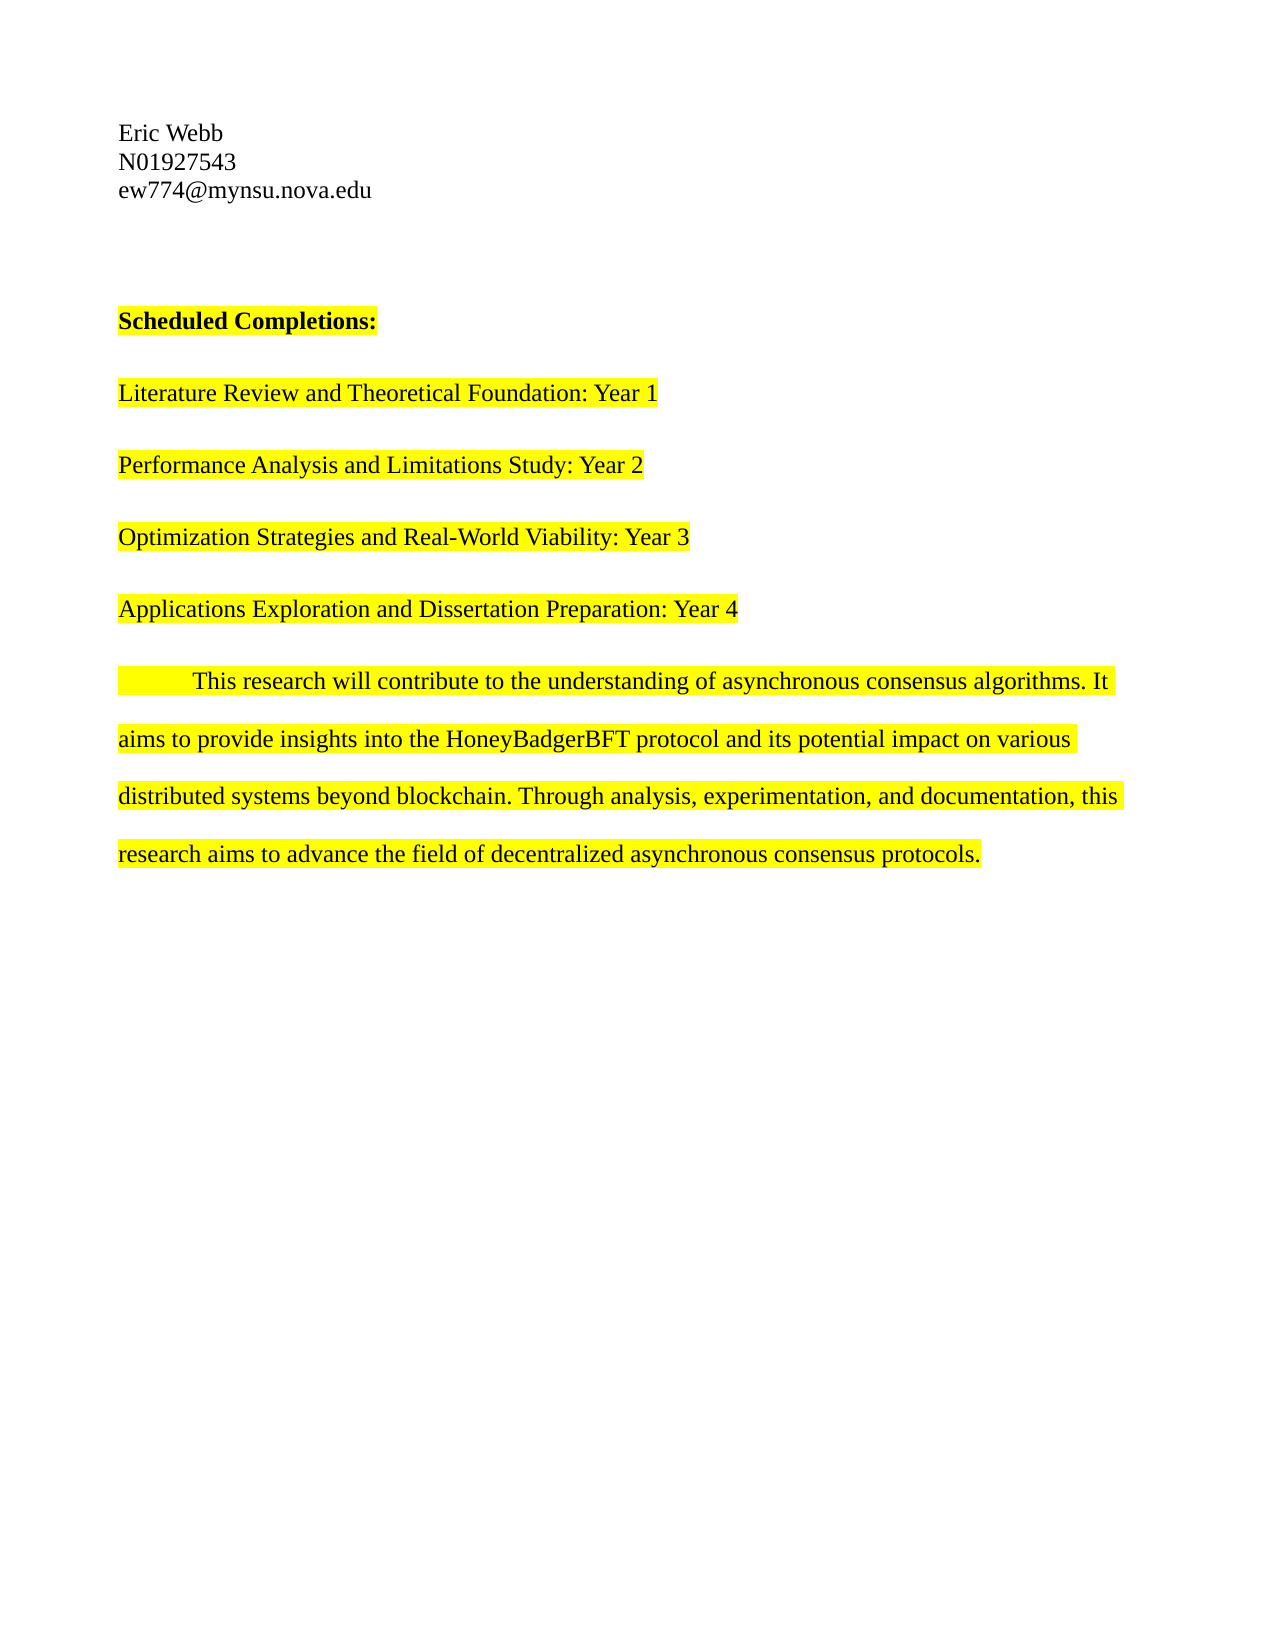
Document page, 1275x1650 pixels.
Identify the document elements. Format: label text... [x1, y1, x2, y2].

text Performance Analysis and Limitations Study: Year 2 [118, 450, 1157, 479]
text Scheduled Completions: [118, 306, 1157, 335]
text Applications Exploration and Dissertation Preparation: Year 4 [118, 594, 1157, 623]
text Literature Review and Theoretical Foundation: Year 1 [118, 378, 1157, 407]
text Optimization Strategies and Real-World Viability: Year 3 [118, 522, 1157, 551]
text This research will contribute to the understanding of asynchronous consensus algorithms. It aims to provide insights into the HoneyBadgerBFT protocol and its potential impact on various distributed systems beyond blockchain. Through analysis, experimentation, and documentation, this research aims to advance the field of decentralized asynchronous consensus protocols. [118, 666, 1157, 868]
